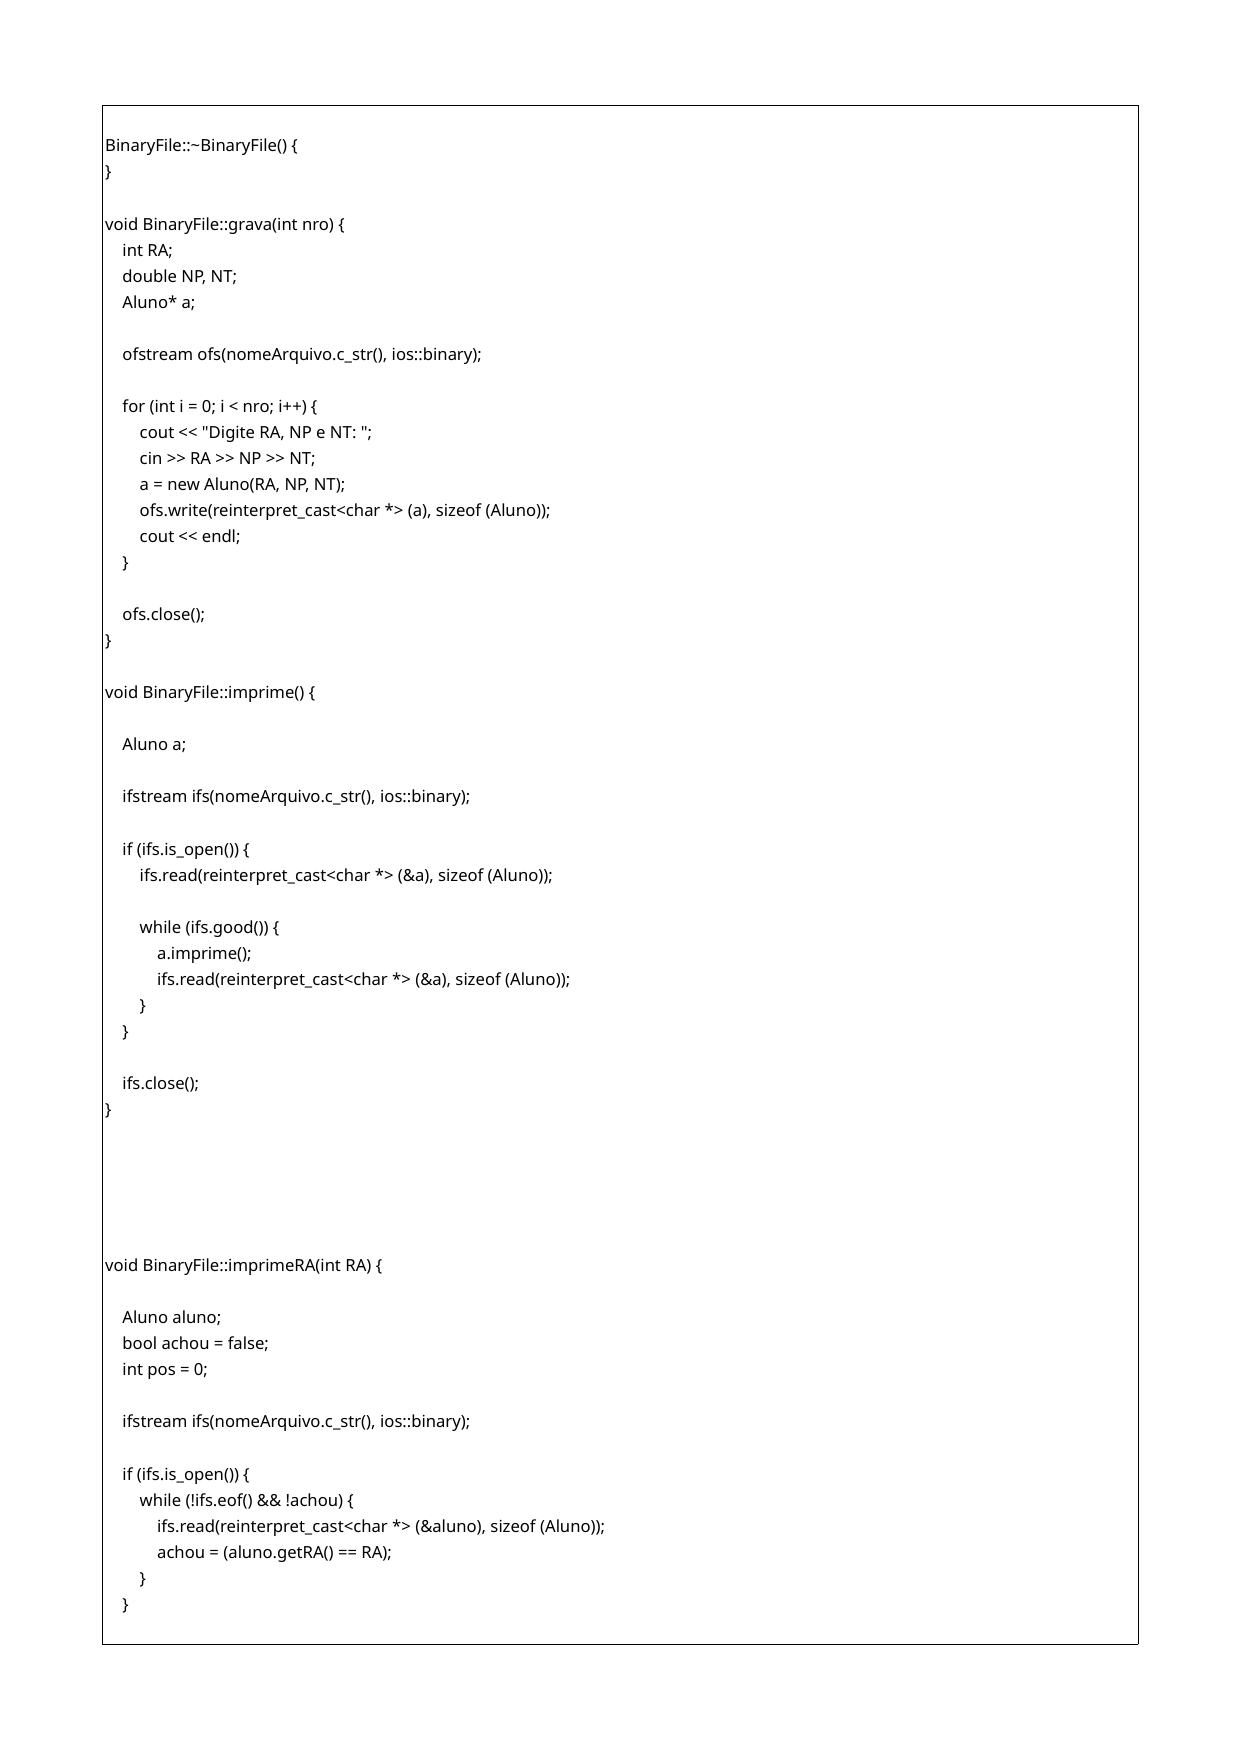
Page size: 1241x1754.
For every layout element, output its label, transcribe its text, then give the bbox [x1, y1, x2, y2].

text Aluno* a; [103, 287, 1138, 313]
text bool achou = false; [103, 1329, 1138, 1355]
text } [103, 548, 1138, 573]
text ifs.read(reinterpret_cast<char *> (&a), sizeof (Aluno)); [103, 964, 1138, 990]
text } [103, 990, 1138, 1016]
text ofstream ofs(nomeArquivo.c_str(), ios::binary); [103, 339, 1138, 365]
text } [103, 626, 1138, 652]
text if (ifs.is_open()) { [103, 834, 1138, 860]
text ifs.read(reinterpret_cast<char *> (&aluno), sizeof (Aluno)); [103, 1511, 1138, 1537]
text } [103, 1094, 1138, 1120]
text int pos = 0; [103, 1355, 1138, 1381]
text ofs.close(); [103, 600, 1138, 626]
text a = new Aluno(RA, NP, NT); [103, 469, 1138, 495]
text double NP, NT; [103, 261, 1138, 287]
text cin >> RA >> NP >> NT; [103, 443, 1138, 469]
text ifs.close(); [103, 1068, 1138, 1094]
text Aluno a; [103, 730, 1138, 756]
text void BinaryFile::imprimeRA(int RA) { [103, 1251, 1138, 1277]
text while (!ifs.eof() && !achou) { [103, 1485, 1138, 1511]
text } [103, 157, 1138, 183]
text ifs.read(reinterpret_cast<char *> (&a), sizeof (Aluno)); [103, 860, 1138, 886]
text if (ifs.is_open()) { [103, 1459, 1138, 1485]
text void BinaryFile::imprime() { [103, 678, 1138, 704]
text cout << "Digite RA, NP e NT: "; [103, 417, 1138, 443]
text Aluno aluno; [103, 1303, 1138, 1329]
text ifstream ifs(nomeArquivo.c_str(), ios::binary); [103, 782, 1138, 808]
text achou = (aluno.getRA() == RA); [103, 1537, 1138, 1563]
text ofs.write(reinterpret_cast<char *> (a), sizeof (Aluno)); [103, 496, 1138, 521]
text BinaryFile::~BinaryFile() { [103, 131, 1138, 157]
text a.imprime(); [103, 938, 1138, 964]
text } [103, 1563, 1138, 1589]
text void BinaryFile::grava(int nro) { [103, 209, 1138, 235]
text int RA; [103, 235, 1138, 261]
text } [103, 1016, 1138, 1042]
text while (ifs.good()) { [103, 912, 1138, 938]
text cout << endl; [103, 522, 1138, 547]
text for (int i = 0; i < nro; i++) { [103, 391, 1138, 417]
text ifstream ifs(nomeArquivo.c_str(), ios::binary); [103, 1407, 1138, 1433]
text } [103, 1589, 1138, 1615]
